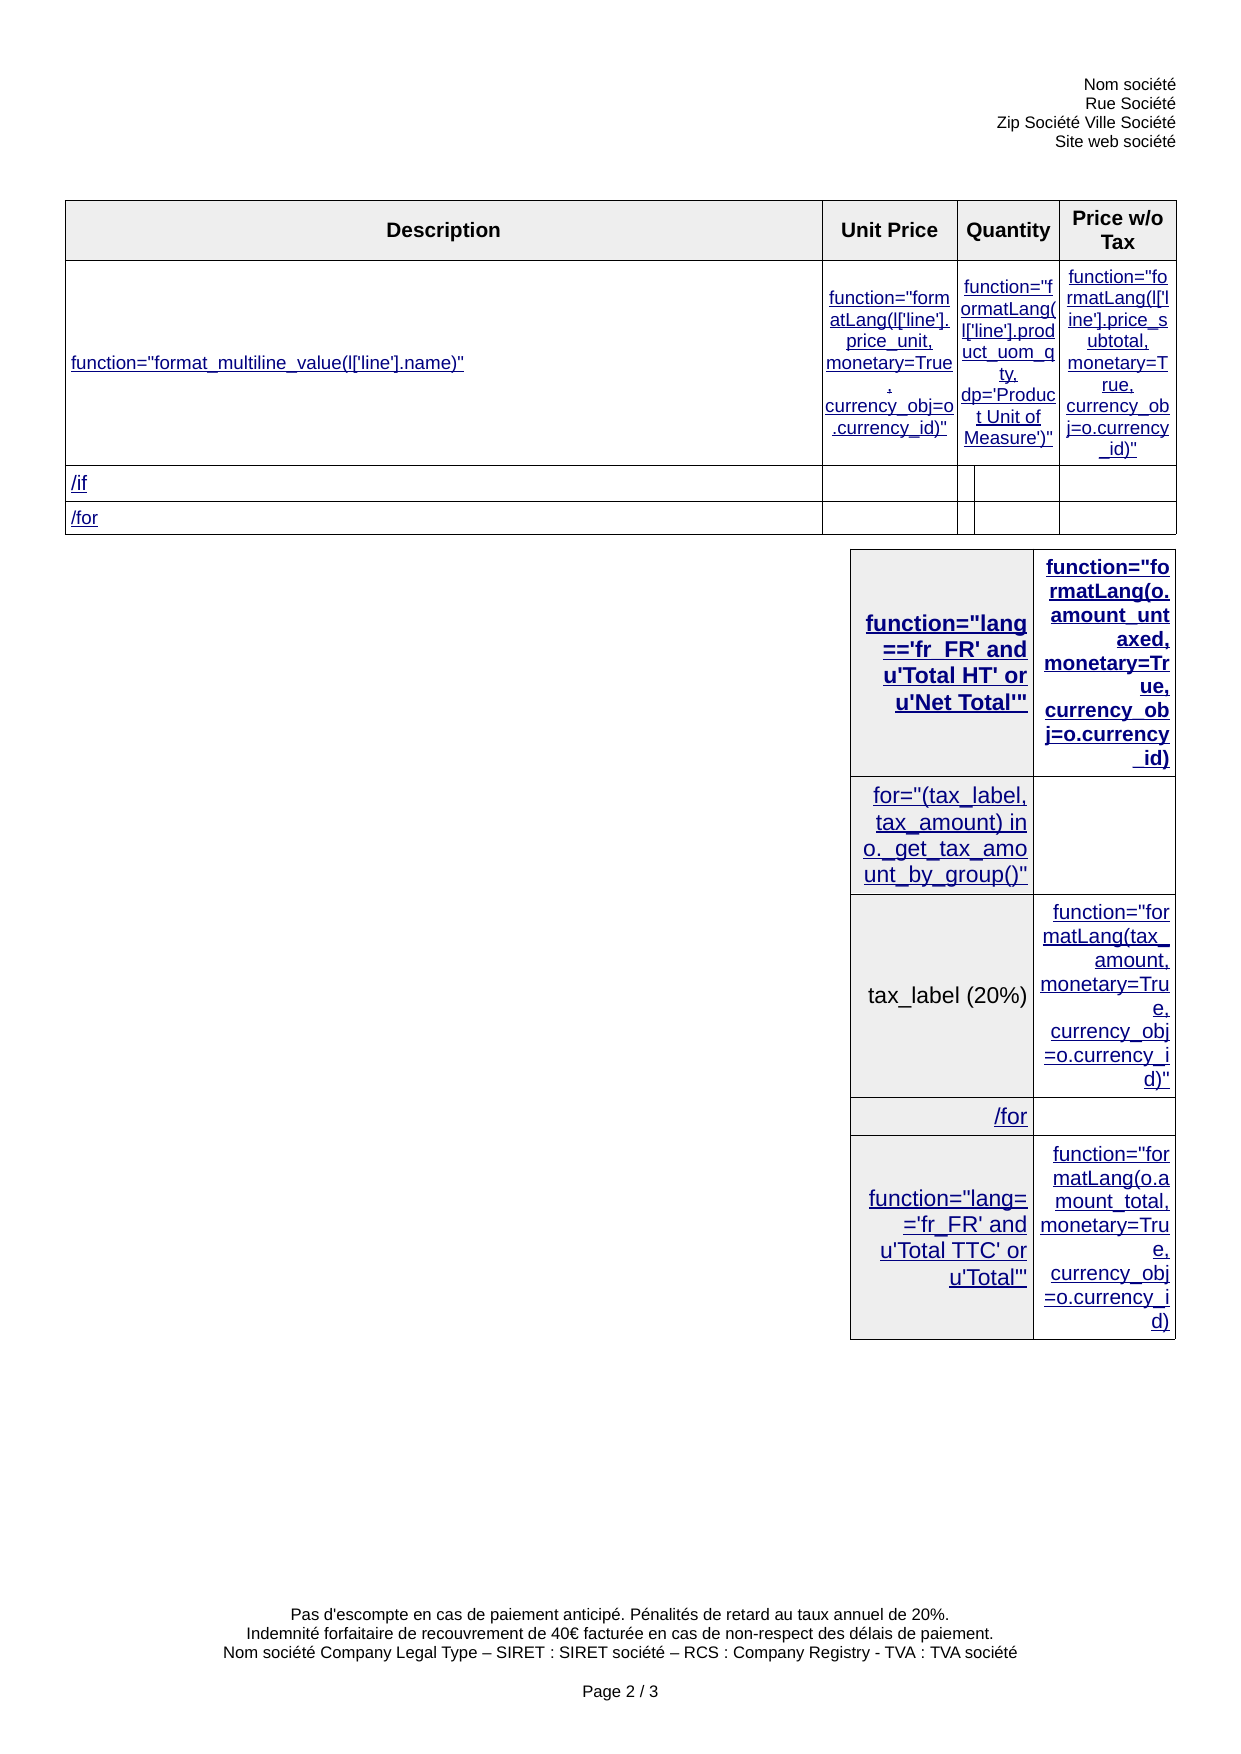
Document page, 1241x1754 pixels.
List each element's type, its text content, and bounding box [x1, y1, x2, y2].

table_cell [1034, 1098, 1175, 1135]
table_header [65, 549, 850, 776]
table_cell [823, 466, 957, 501]
table_cell [65, 1097, 850, 1135]
table_cell [958, 502, 974, 534]
table_header function="lang=='fr_FR' and u'Total HT' or u'Net Total'" [851, 550, 1033, 776]
table_cell function="formatLang(l['line'].price_unit, monetary=True, currency_obj=o.currency_id)" [823, 261, 957, 465]
table_cell function="formatLang(o.amount_total, monetary=True, currency_obj=o.currency_id) [1034, 1136, 1175, 1339]
table_cell [65, 1135, 850, 1339]
table_cell [1060, 502, 1176, 534]
table_cell function="formatLang(tax_amount, monetary=True, currency_obj=o.currency_id)" [1034, 895, 1175, 1097]
table_cell for="(tax_label, tax_amount) in o._get_tax_amount_by_group()" [851, 777, 1033, 893]
table_cell function="formatLang(l['line'].product_uom_qty, dp='Product Unit of Measure')" [958, 261, 1059, 465]
table_cell [958, 466, 974, 501]
table_cell function="formatLang(l['line'].price_subtotal, monetary=True, currency_obj=o.currency_id)" [1060, 261, 1176, 465]
table_cell [975, 502, 1059, 534]
table_header Description [66, 201, 822, 260]
table_cell [65, 894, 850, 1097]
table_cell [1034, 777, 1175, 893]
table_cell tax_label (20%) [851, 895, 1033, 1097]
table_cell /for [851, 1098, 1033, 1135]
table_cell /if [66, 466, 822, 501]
table_cell /for [66, 502, 822, 534]
table_cell [823, 502, 957, 534]
table_header function="formatLang(o.amount_untaxed, monetary=True, currency_obj=o.currency_id) [1034, 550, 1175, 776]
table_header Unit Price [823, 201, 957, 260]
table_cell [1060, 466, 1176, 501]
table_header Quantity [958, 201, 1059, 260]
table_cell function="format_multiline_value(l['line'].name)" [66, 261, 822, 465]
table_cell [975, 466, 1059, 501]
table_header Price w/o Tax [1060, 201, 1176, 260]
table_cell function="lang=='fr_FR' and u'Total TTC' or u'Total'" [851, 1136, 1033, 1339]
table_cell [65, 776, 850, 893]
